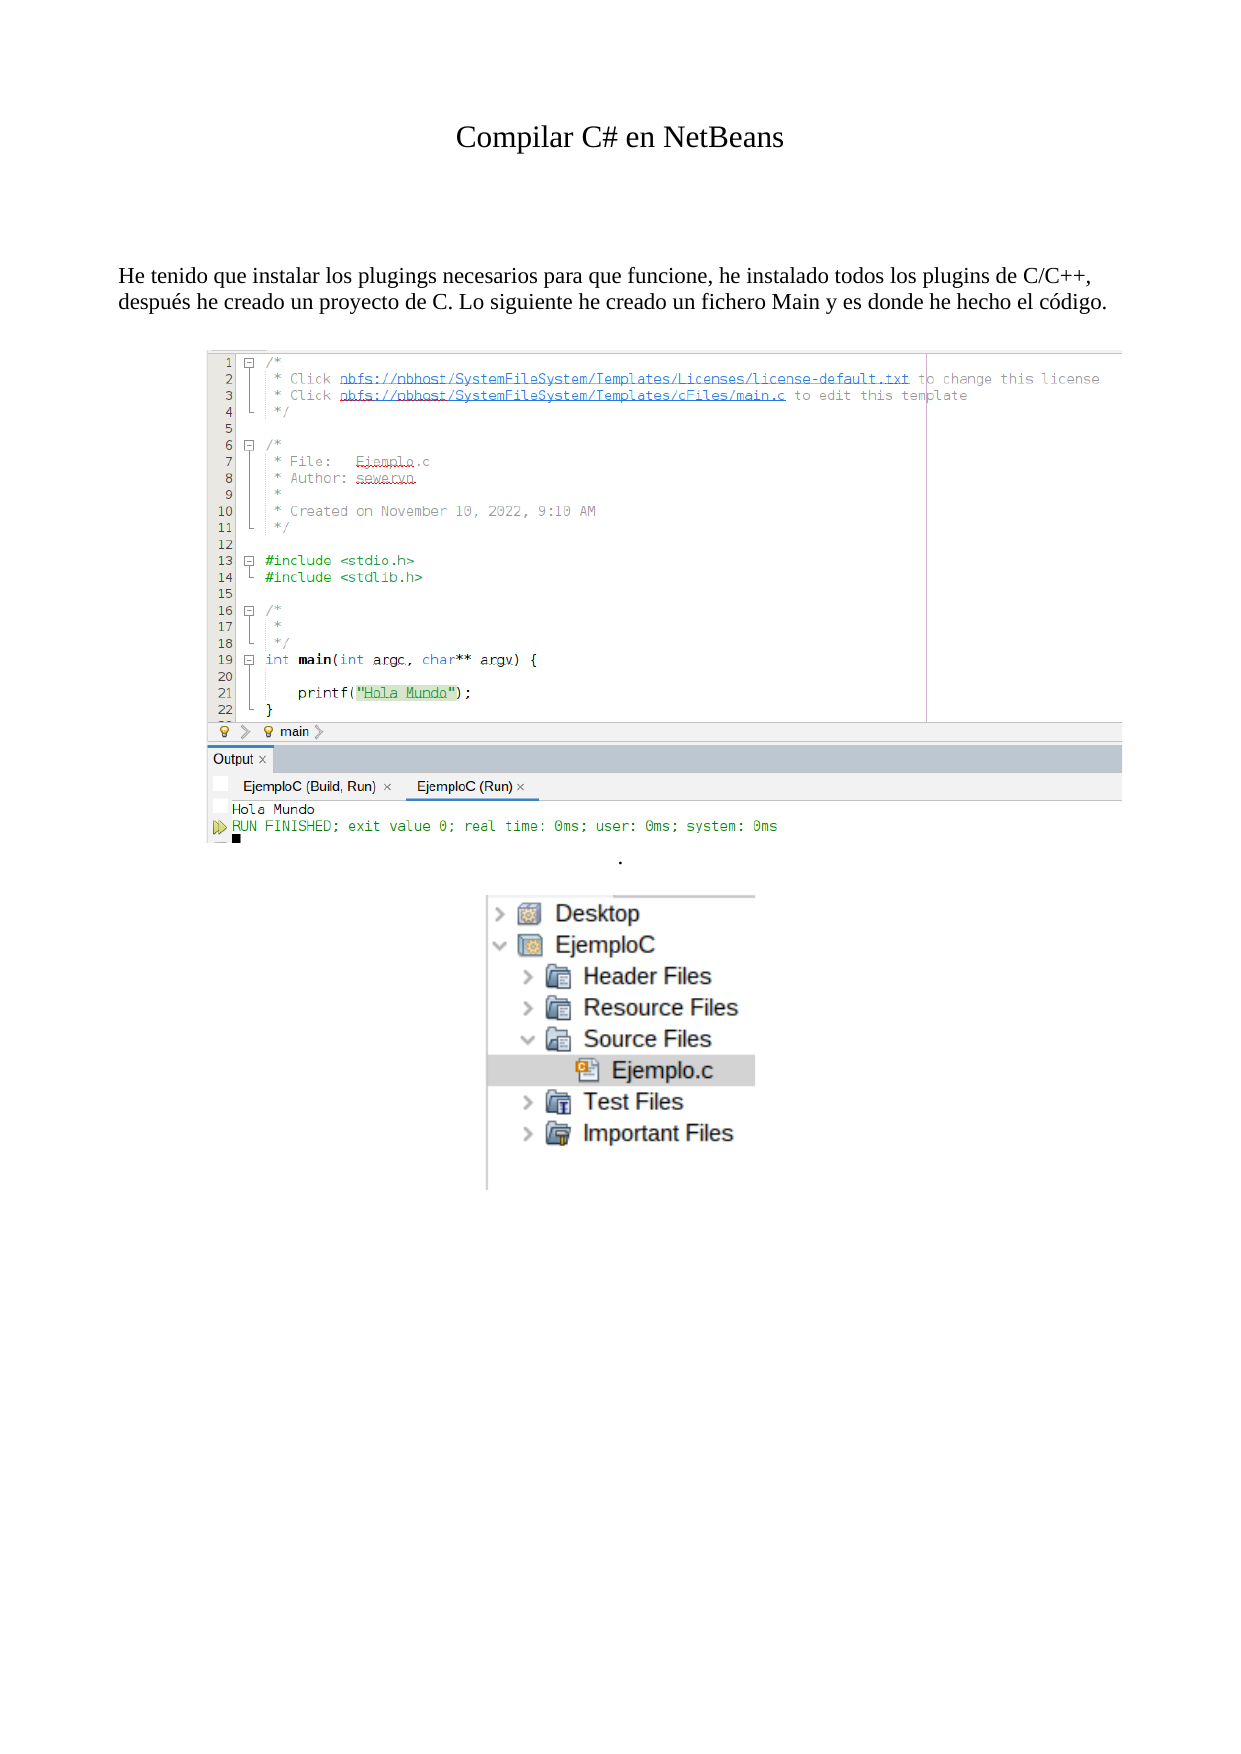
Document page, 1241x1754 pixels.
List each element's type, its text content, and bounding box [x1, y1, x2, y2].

picture [188, 350, 1123, 843]
text . [118, 351, 1122, 869]
text He tenido que instalar los plugings necesarios para que funcione, he instalado todos los plugins de C/C++, después he creado un proyecto de C. Lo siguiente he creado un fichero Main y es donde he hecho el código. [118, 262, 1122, 314]
text Compilar C# en NetBeans [118, 118, 1122, 154]
picture [485, 895, 756, 1190]
